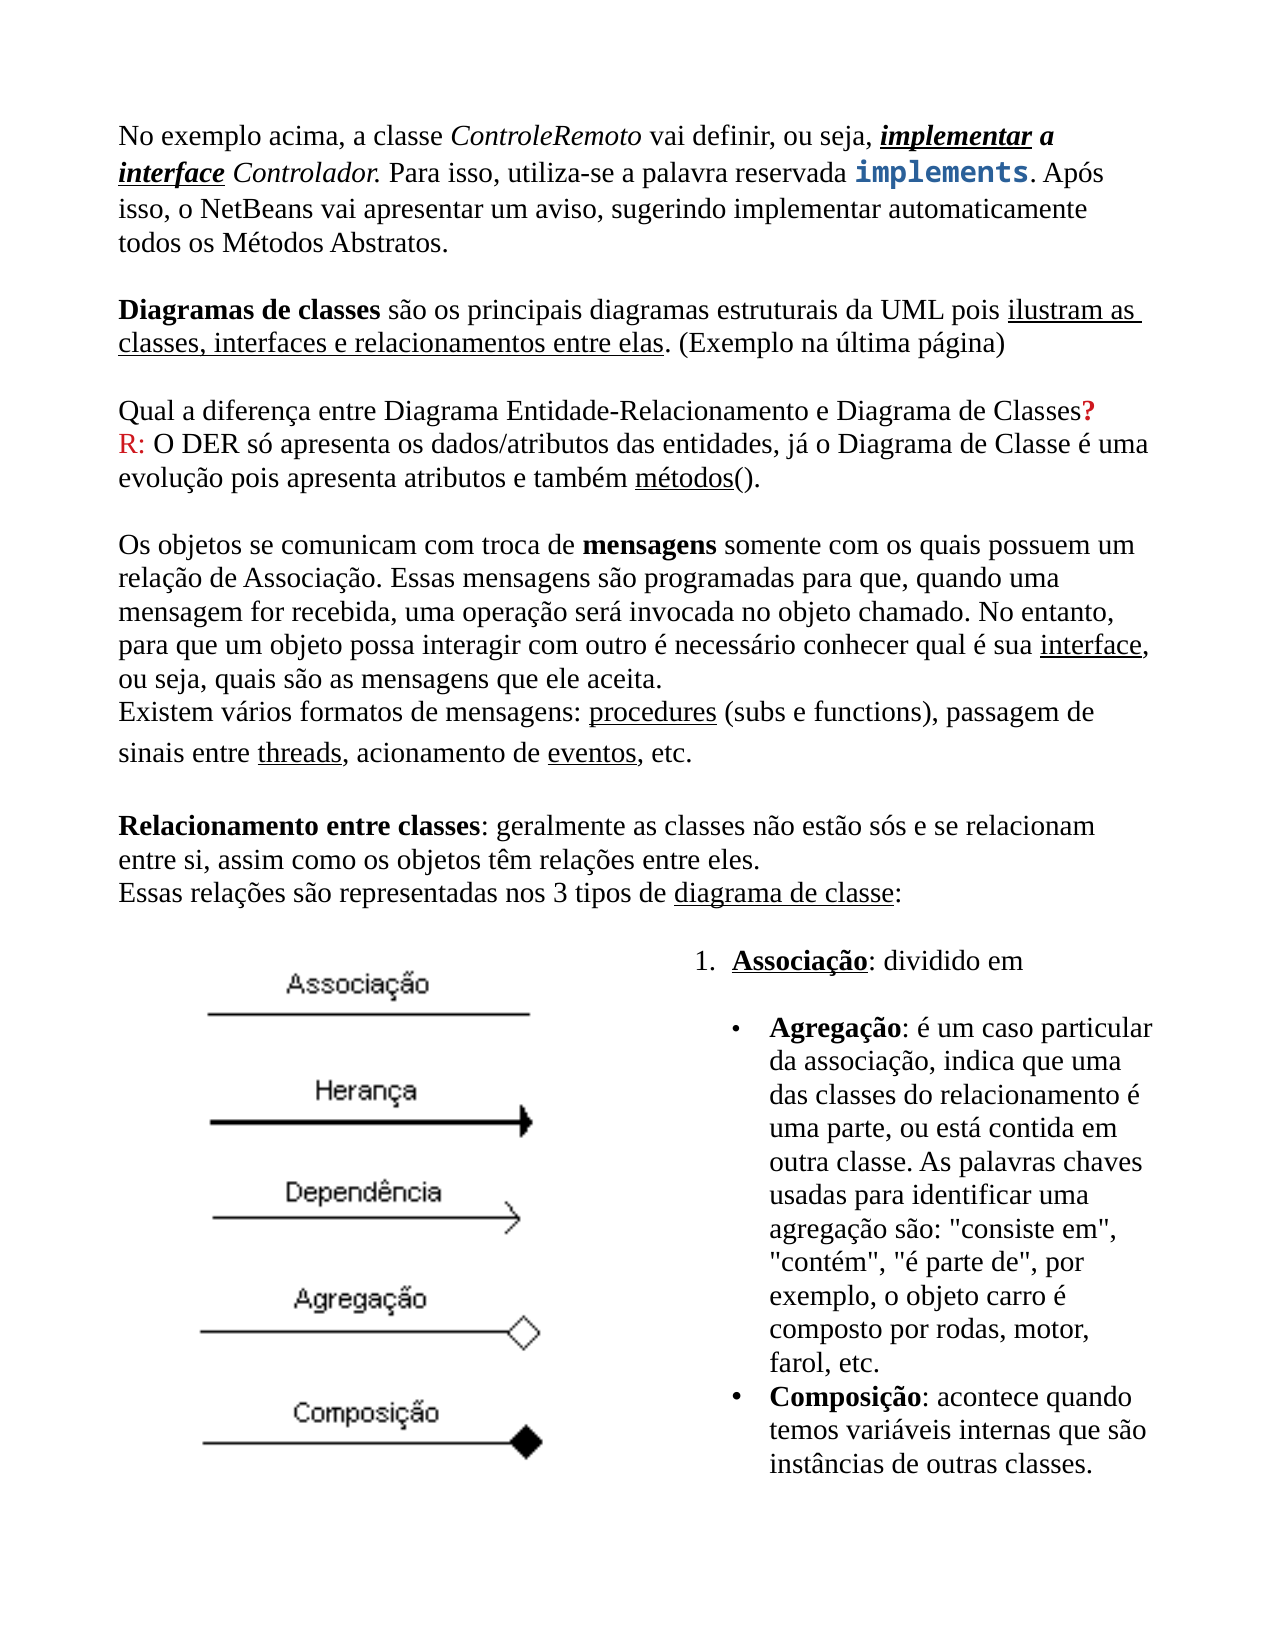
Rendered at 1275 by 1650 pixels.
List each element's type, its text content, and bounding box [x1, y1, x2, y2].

text Os objetos se comunicam com troca de mensagens somente com os quais possuem um relação de Associação. Essas mensagens são programadas para que, quando uma mensagem for recebida, uma operação será invocada no objeto chamado. No entanto, para que um objeto possa interagir com outro é necessário conhecer qual é sua interface, ou seja, quais são as mensagens que ele aceita. [118, 527, 1157, 694]
text Existem vários formatos de mensagens: procedures (subs e functions), passagem de sinais entre threads, acionamento de eventos, etc. [118, 694, 1157, 768]
text R: O DER só apresenta os dados/atributos das entidades, já o Diagrama de Classe é uma evolução pois apresenta atributos e também métodos(). [118, 426, 1157, 493]
list Associação: dividido em [156, 943, 1157, 1010]
text Diagramas de classes são os principais diagramas estruturais da UML pois ilustram as classes, interfaces e relacionamentos entre elas. (Exemplo na última página) [118, 292, 1157, 359]
picture [144, 952, 657, 1527]
list Agregação: é um caso particular da associação, indica que uma das classes do relacionamento é uma parte, ou está contida em outra classe. As palavras chaves usadas para identificar uma agregação são: "consiste em", "contém", "é parte de", por exemplo, o objeto carro é composto por rodas, motor, farol, etc. [657, 1010, 1157, 1379]
list Composição: acontece quando temos variáveis internas que são instâncias de outras classes. [657, 1379, 1157, 1513]
text Qual a diferença entre Diagrama Entidade-Relacionamento e Diagrama de Classes? [118, 393, 1181, 426]
text No exemplo acima, a classe ControleRemoto vai definir, ou seja, implementar a interface Controlador. Para isso, utiliza-se a palavra reservada implements. Após isso, o NetBeans vai apresentar um aviso, sugerindo implementar automaticamente todos os Métodos Abstratos. [118, 118, 1157, 258]
text Relacionamento entre classes: geralmente as classes não estão sós e se relacionam entre si, assim como os objetos têm relações entre eles. Essas relações são representadas nos 3 tipos de diagrama de classe: [118, 808, 1157, 909]
